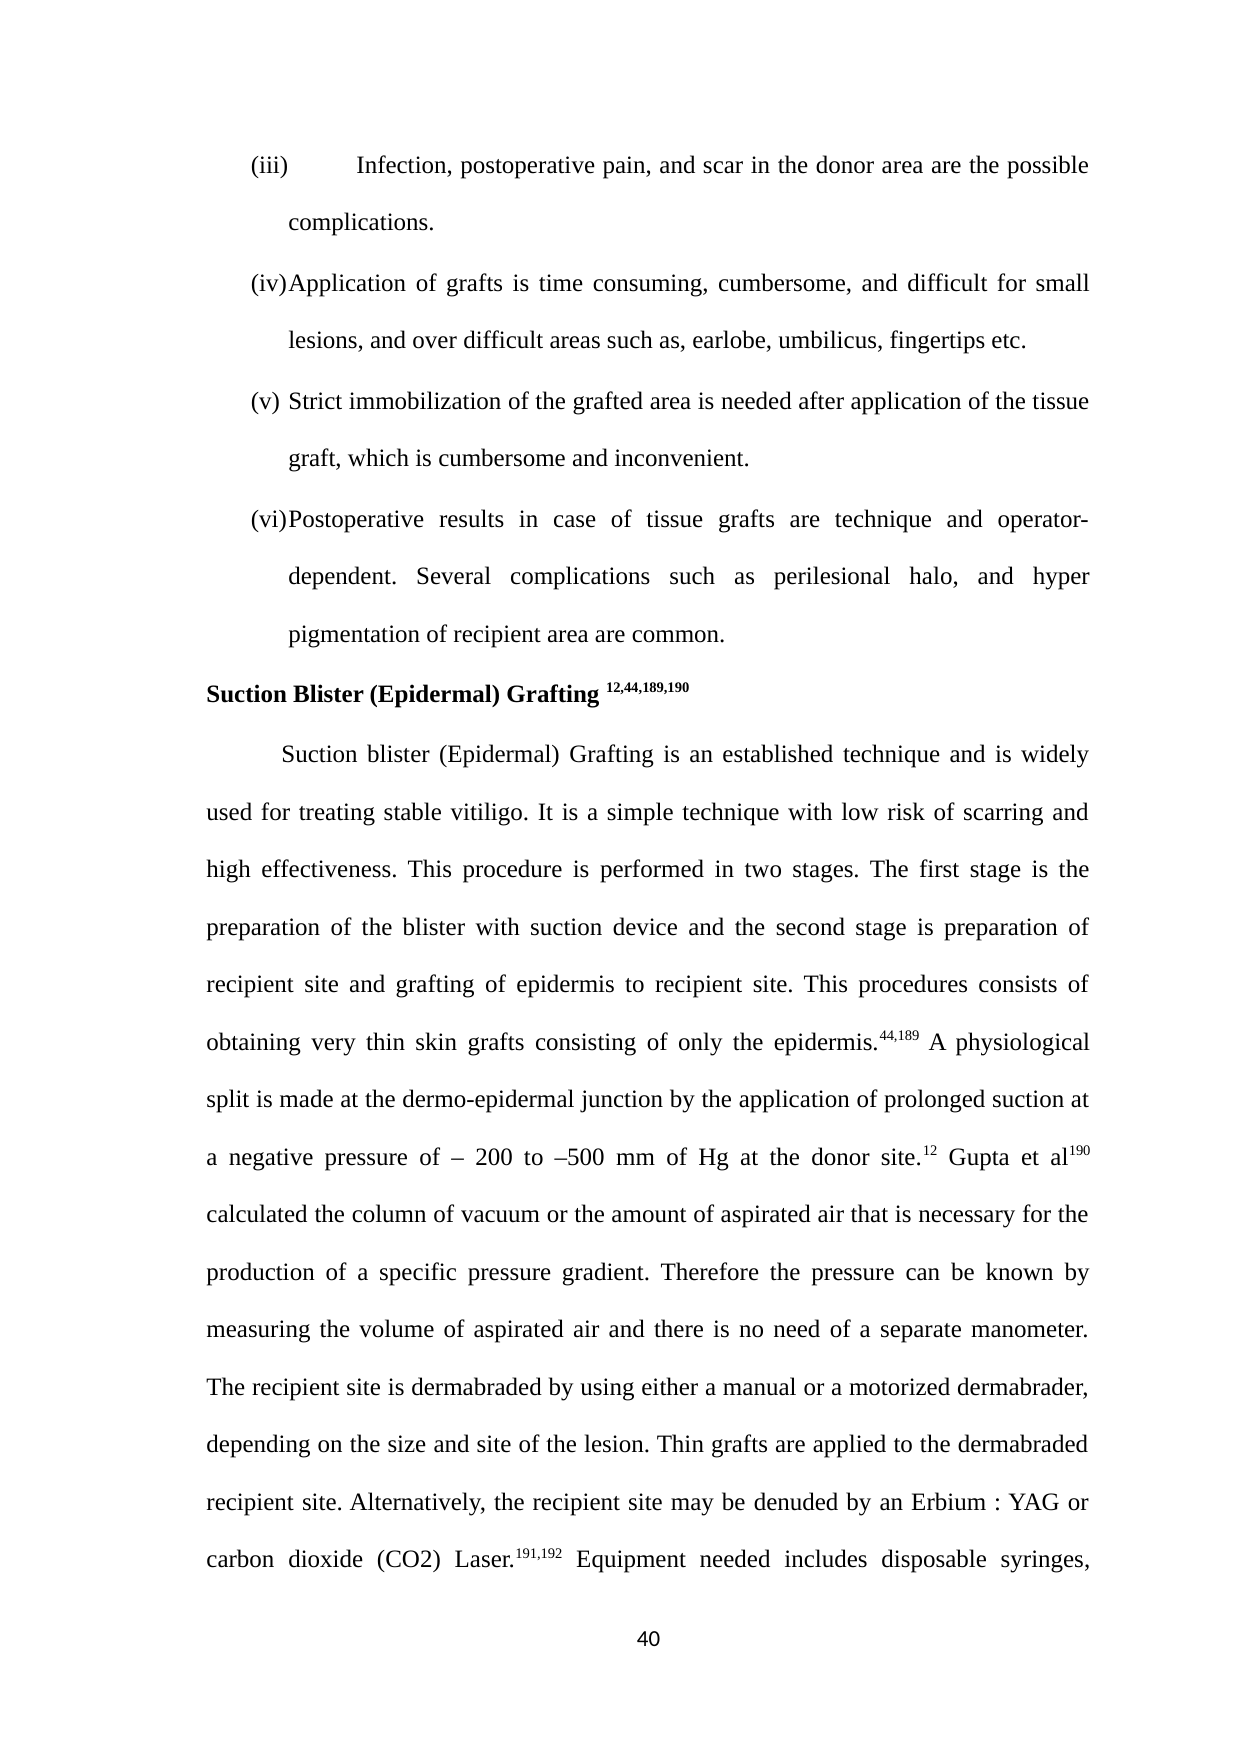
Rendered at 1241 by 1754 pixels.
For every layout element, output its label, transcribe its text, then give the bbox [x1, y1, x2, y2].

list Application of grafts is time consuming, cumbersome, and difficult for small lesions, and over difficult areas such as, earlobe, umbilicus, fingertips etc. [251, 268, 1090, 354]
list Postoperative results in case of tissue grafts are technique and operator-dependent. Several complications such as perilesional halo, and hyper pigmentation of recipient area are common. [251, 504, 1090, 647]
list Strict immobilization of the grafted area is needed after application of the tissue graft, which is cumbersome and inconvenient. [251, 386, 1090, 472]
text Suction blister (Epidermal) Grafting is an established technique and is widely used for treating stable vitiligo. It is a simple technique with low risk of scarring and high effectiveness. This procedure is performed in two stages. The first stage is the preparation of the blister with suction device and the second stage is preparation of recipient site and grafting of epidermis to recipient site. This procedures consists of obtaining very thin skin grafts consisting of only the epidermis.44,189 A physiological split is made at the dermo-epidermal junction by the application of prolonged suction at a negative pressure of – 200 to –500 mm of Hg at the donor site.12 Gupta et al190 calculated the column of vacuum or the amount of aspirated air that is necessary for the production of a specific pressure gradient. Therefore the pressure can be known by measuring the volume of aspirated air and there is no need of a separate manometer. The recipient site is dermabraded by using either a manual or a motorized dermabrader, depending on the size and site of the lesion. Thin grafts are applied to the dermabraded recipient site. Alternatively, the recipient site may be denuded by an Erbium : YAG or carbon dioxide (CO2) Laser.191,192 Equipment needed includes disposable syringes, [206, 739, 1090, 1573]
list Suction Blister (Epidermal) Grafting 12,44,189,190 [206, 679, 1090, 708]
list Infection, postoperative pain, and scar in the donor area are the possible complications. [251, 150, 1090, 236]
